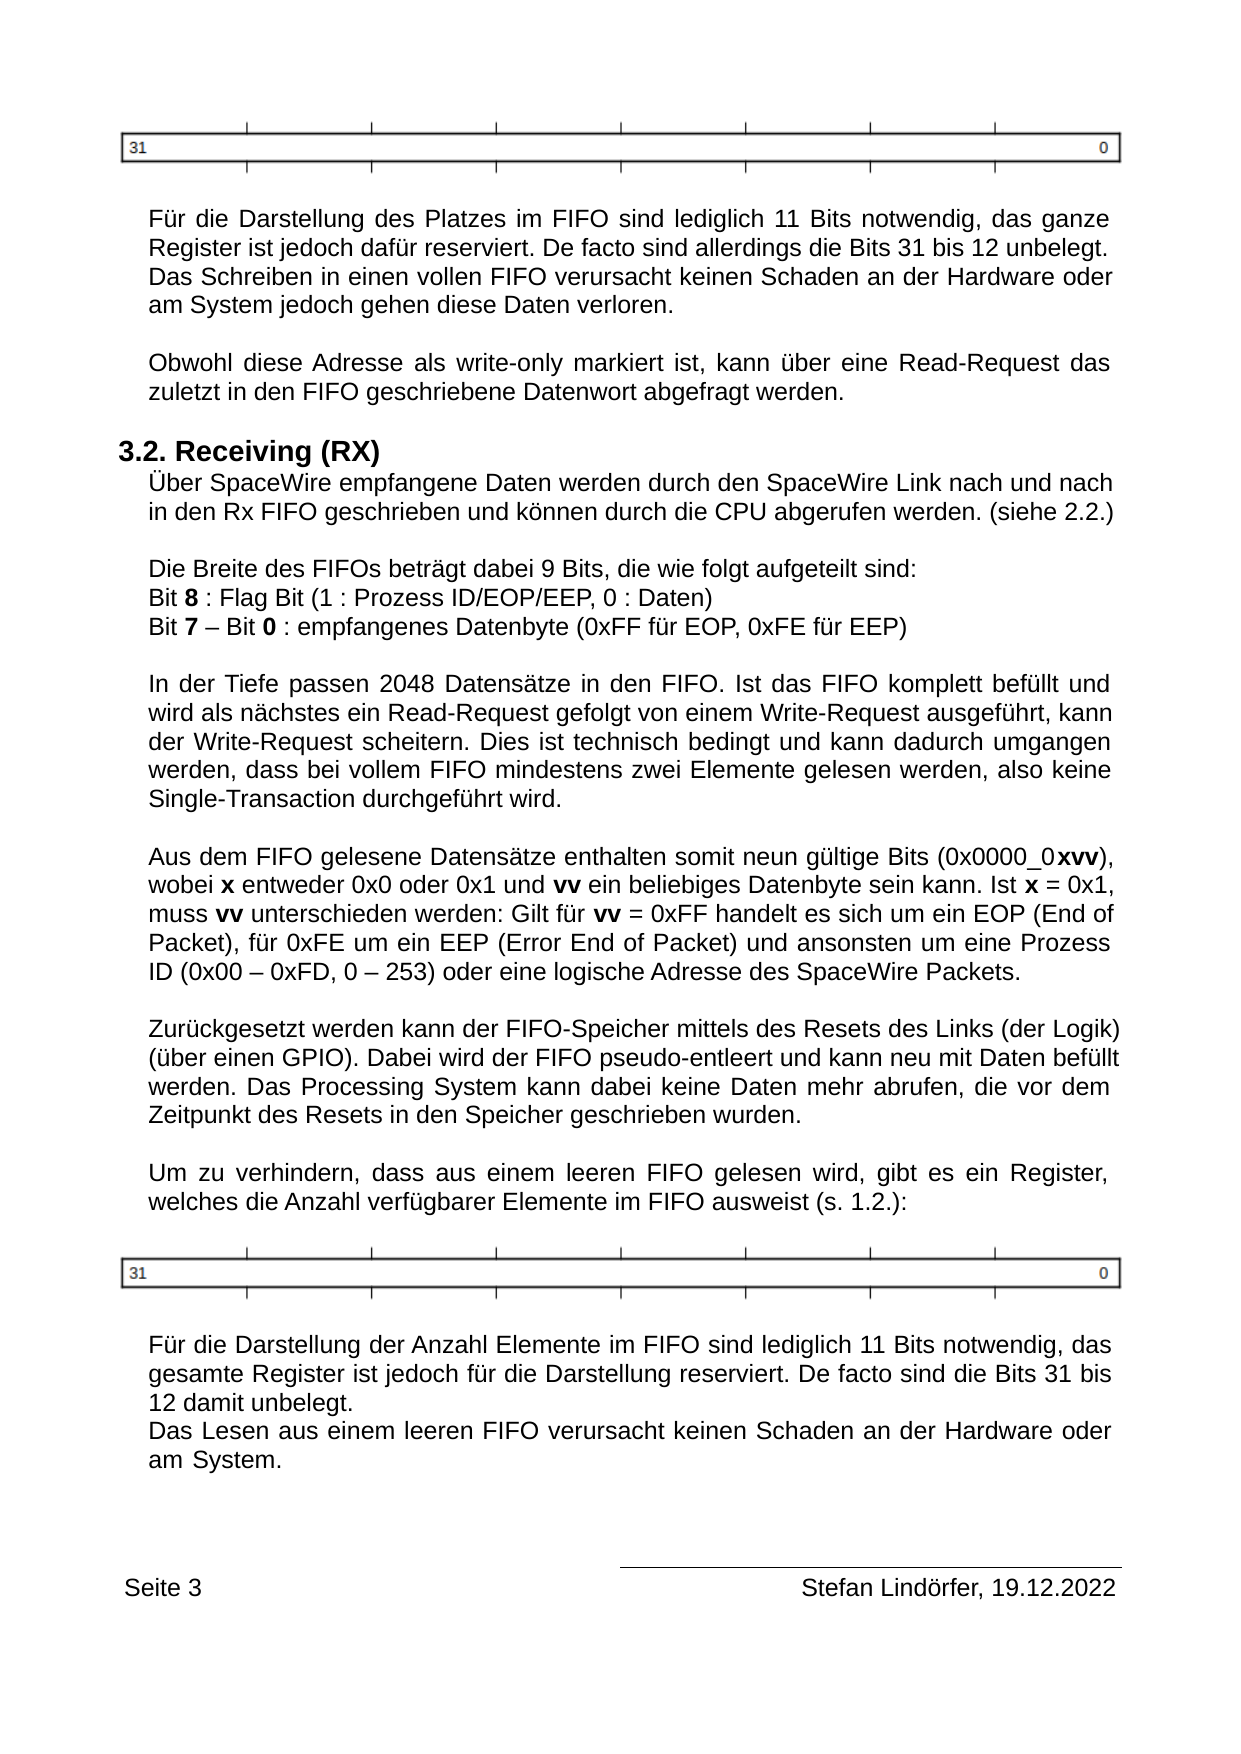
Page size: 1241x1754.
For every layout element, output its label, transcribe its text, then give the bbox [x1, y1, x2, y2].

text Bit 7 – Bit 0 : empfangenes Datenbyte (0xFF für EOP, 0xFE für EEP) [118, 611, 1122, 640]
text Für die Darstellung der Anzahl Elemente im FIFO sind lediglich 11 Bits notwendig, das gesamte Register ist jedoch für die Darstellung reserviert. De facto sind die Bits 31 bis 12 damit unbelegt. [118, 1330, 1122, 1416]
picture [118, 118, 1123, 176]
text Aus dem FIFO gelesene Datensätze enthalten somit neun gültige Bits (0x0000_0xvv), wobei x entweder 0x0 oder 0x1 und vv ein beliebiges Datenbyte sein kann. Ist x = 0x1, muss vv unterschieden werden: Gilt für vv = 0xFF handelt es sich um ein EOP (End of Packet), für 0xFE um ein EEP (Error End of Packet) und ansonsten um eine Prozess ID (0x00 – 0xFD, 0 – 253) oder eine logische Adresse des SpaceWire Packets. [118, 841, 1122, 985]
picture [118, 1243, 1123, 1302]
text In der Tiefe passen 2048 Datensätze in den FIFO. Ist das FIFO komplett befüllt und wird als nächstes ein Read-Request gefolgt von einem Write-Request ausgeführt, kann der Write-Request scheitern. Dies ist technisch bedingt und kann dadurch umgangen werden, dass bei vollem FIFO mindestens zwei Elemente gelesen werden, also keine Single-Transaction durchgeführt wird. [118, 669, 1122, 813]
text Obwohl diese Adresse als write-only markiert ist, kann über eine Read-Request das zuletzt in den FIFO geschriebene Datenwort abgefragt werden. [118, 348, 1122, 405]
text Zurückgesetzt werden kann der FIFO-Speicher mittels des Resets des Links (der Logik) (über einen GPIO). Dabei wird der FIFO pseudo-entleert und kann neu mit Daten befüllt werden. Das Processing System kann dabei keine Daten mehr abrufen, die vor dem Zeitpunkt des Resets in den Speicher geschrieben wurden. [118, 1014, 1122, 1129]
text Um zu verhindern, dass aus einem leeren FIFO gelesen wird, gibt es ein Register, welches die Anzahl verfügbarer Elemente im FIFO ausweist (s. 1.2.): [118, 1158, 1122, 1215]
text Die Breite des FIFOs beträgt dabei 9 Bits, die wie folgt aufgeteilt sind: [118, 554, 1122, 583]
text Das Schreiben in einen vollen FIFO verursacht keinen Schaden an der Hardware oder am System jedoch gehen diese Daten verloren. [118, 262, 1122, 319]
text 3.2. Receiving (RX) [118, 434, 1122, 468]
text Über SpaceWire empfangene Daten werden durch den SpaceWire Link nach und nach in den Rx FIFO geschrieben und können durch die CPU abgerufen werden. (siehe 2.2.) [118, 468, 1122, 525]
text Für die Darstellung des Platzes im FIFO sind lediglich 11 Bits notwendig, das ganze Register ist jedoch dafür reserviert. De facto sind allerdings die Bits 31 bis 12 unbelegt. [118, 204, 1122, 262]
text Bit 8 : Flag Bit (1 : Prozess ID/EOP/EEP, 0 : Daten) [118, 583, 1122, 611]
text Das Lesen aus einem leeren FIFO verursacht keinen Schaden an der Hardware oder am System. [118, 1416, 1122, 1474]
